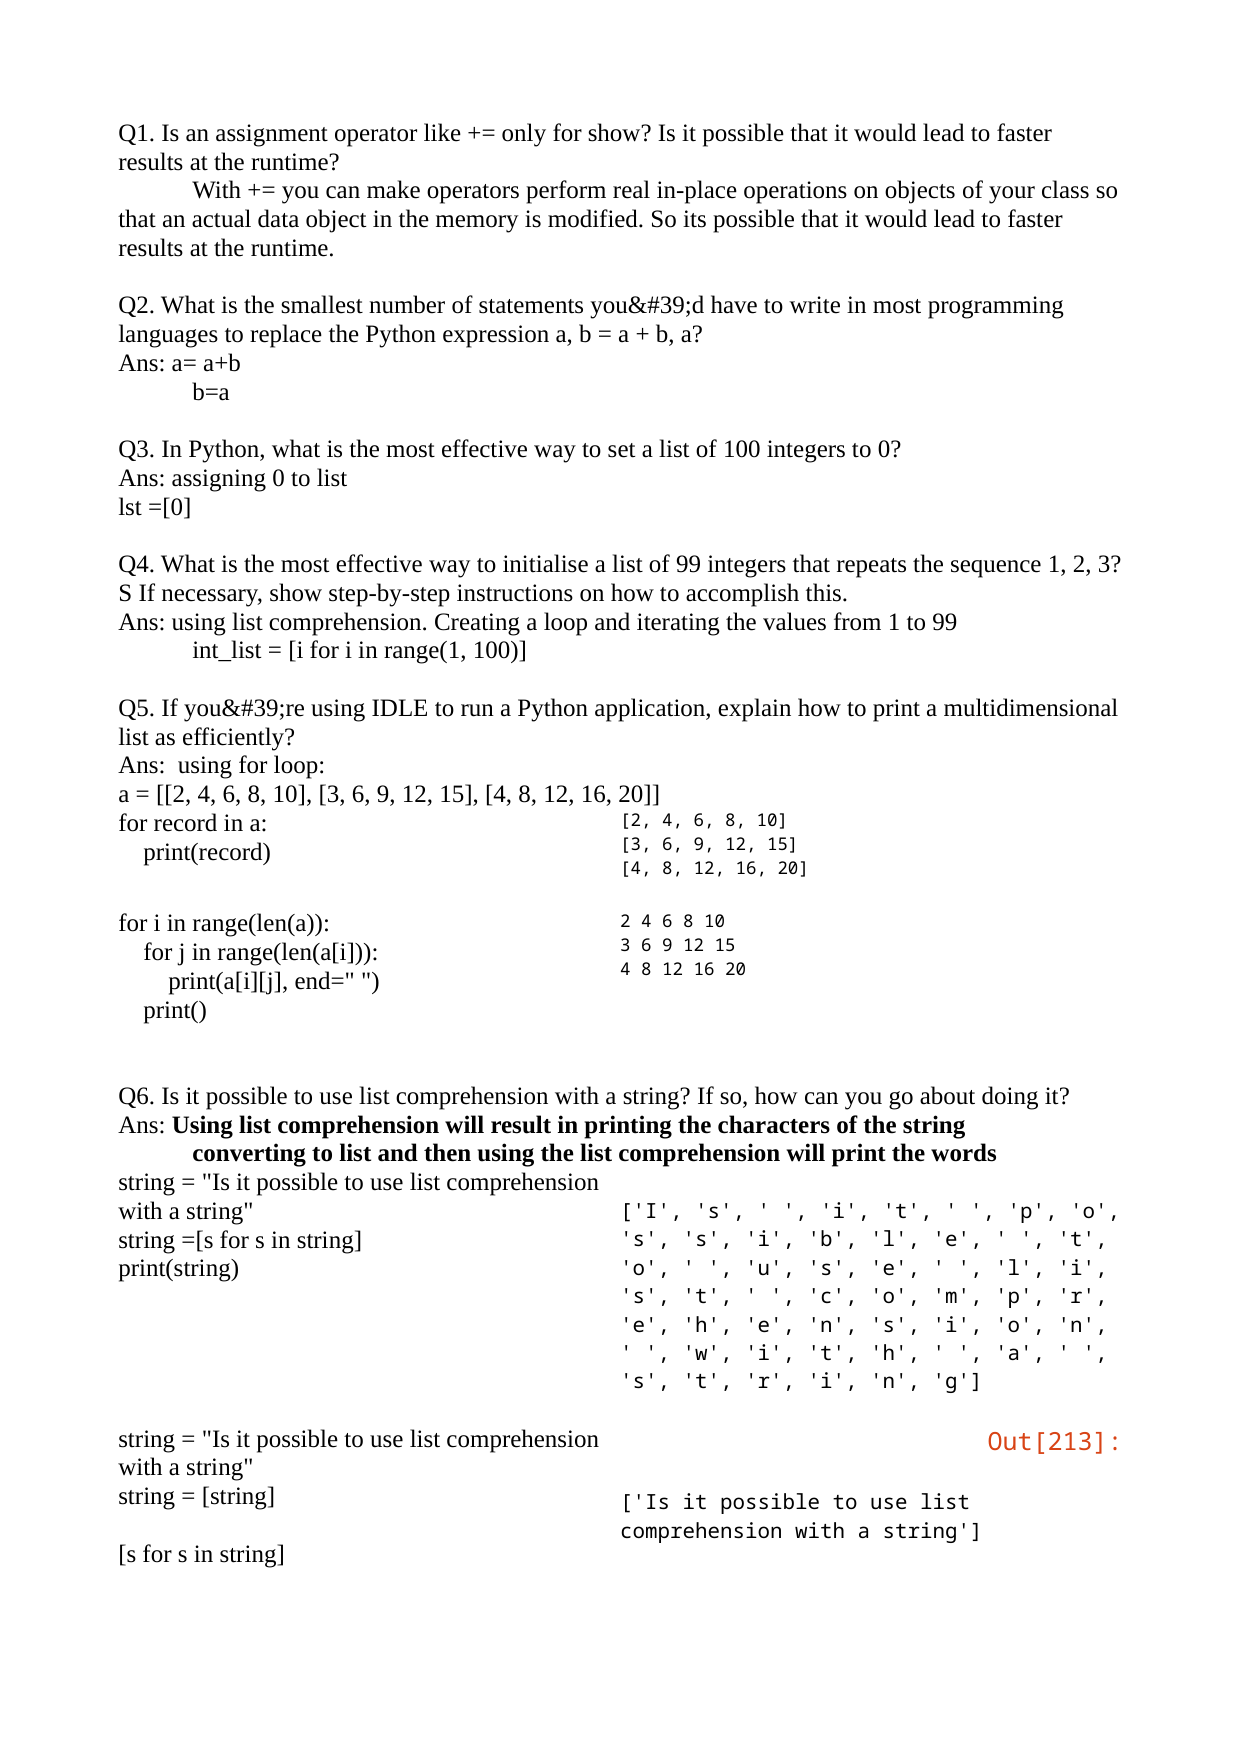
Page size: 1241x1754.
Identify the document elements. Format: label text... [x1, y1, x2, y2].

text Q3. In Python, what is the most effective way to set a list of 100 integers to 0? [118, 434, 1122, 463]
table_cell 2 4 6 8 10 3 6 9 12 15 4 8 12 16 20 [620, 909, 1122, 932]
text converting to list and then using the list comprehension will print the words [118, 1138, 1122, 1167]
table_header for record in a: print(record) [118, 808, 620, 908]
text S If necessary, show step-by-step instructions on how to accomplish this. [118, 578, 1122, 607]
text Q1. Is an assignment operator like += only for show? Is it possible that it would lead to faster results at the runtime? [118, 118, 1122, 176]
table_header string = "Is it possible to use list comprehension with a string" string =[s for s in string] print(string) [118, 1167, 620, 1424]
table_cell for i in range(len(a)): for j in range(len(a[i])): print(a[i][j], end=" ") print() [118, 909, 620, 1023]
text Ans: using for loop: [118, 751, 1122, 779]
table_cell 2 4 6 8 10 3 6 9 12 15 4 8 12 16 20 [620, 980, 1122, 1023]
text lst =[0] [118, 492, 1122, 521]
text Q4. What is the most effective way to initialise a list of 99 integers that repeats the sequence 1, 2, 3? [118, 549, 1122, 578]
text b=a [118, 377, 1122, 406]
table_header [2, 4, 6, 8, 10] [3, 6, 9, 12, 15] [4, 8, 12, 16, 20] [620, 880, 1122, 908]
text a = [[2, 4, 6, 8, 10], [3, 6, 9, 12, 15], [4, 8, 12, 16, 20]] [118, 779, 1122, 808]
text Ans: using list comprehension. Creating a loop and iterating the values from 1 to 99 [118, 607, 1122, 636]
table_cell Out[213]: ['Is it possible to use list comprehension with a string'] [620, 1424, 1122, 1573]
text Ans: assigning 0 to list [118, 463, 1122, 492]
table_header [2, 4, 6, 8, 10] [3, 6, 9, 12, 15] [4, 8, 12, 16, 20] [620, 808, 1122, 832]
text Ans: a= a+b [118, 348, 1122, 377]
text int_list = [i for i in range(1, 100)] [118, 636, 1122, 664]
table_cell string = "Is it possible to use list comprehension with a string" string = [string] [s for s in string] [118, 1424, 620, 1573]
text With += you can make operators perform real in-place operations on objects of your class so that an actual data object in the memory is modified. So its possible that it would lead to faster results at the runtime. [118, 176, 1122, 262]
text Q2. What is the smallest number of statements you&#39;d have to write in most programming languages to replace the Python expression a, b = a + b, a? [118, 291, 1122, 348]
text Ans: Using list comprehension will result in printing the characters of the string [118, 1110, 1122, 1138]
text Q5. If you&#39;re using IDLE to run a Python application, explain how to print a multidimensional list as efficiently? [118, 693, 1122, 751]
table_header ['I', 's', ' ', 'i', 't', ' ', 'p', 'o', 's', 's', 'i', 'b', 'l', 'e', ' ', 't', 'o', ' ', 'u', 's', 'e', ' ', 'l', 'i', 's', 't', ' ', 'c', 'o', 'm', 'p', 'r', 'e', 'h', 'e', 'n', 's', 'i', 'o', 'n', ' ', 'w', 'i', 't', 'h', ' ', 'a', ' ', 's', 't', 'r', 'i', 'n', 'g'] [620, 1167, 1122, 1424]
text Q6. Is it possible to use list comprehension with a string? If so, how can you go about doing it? [118, 1081, 1122, 1110]
